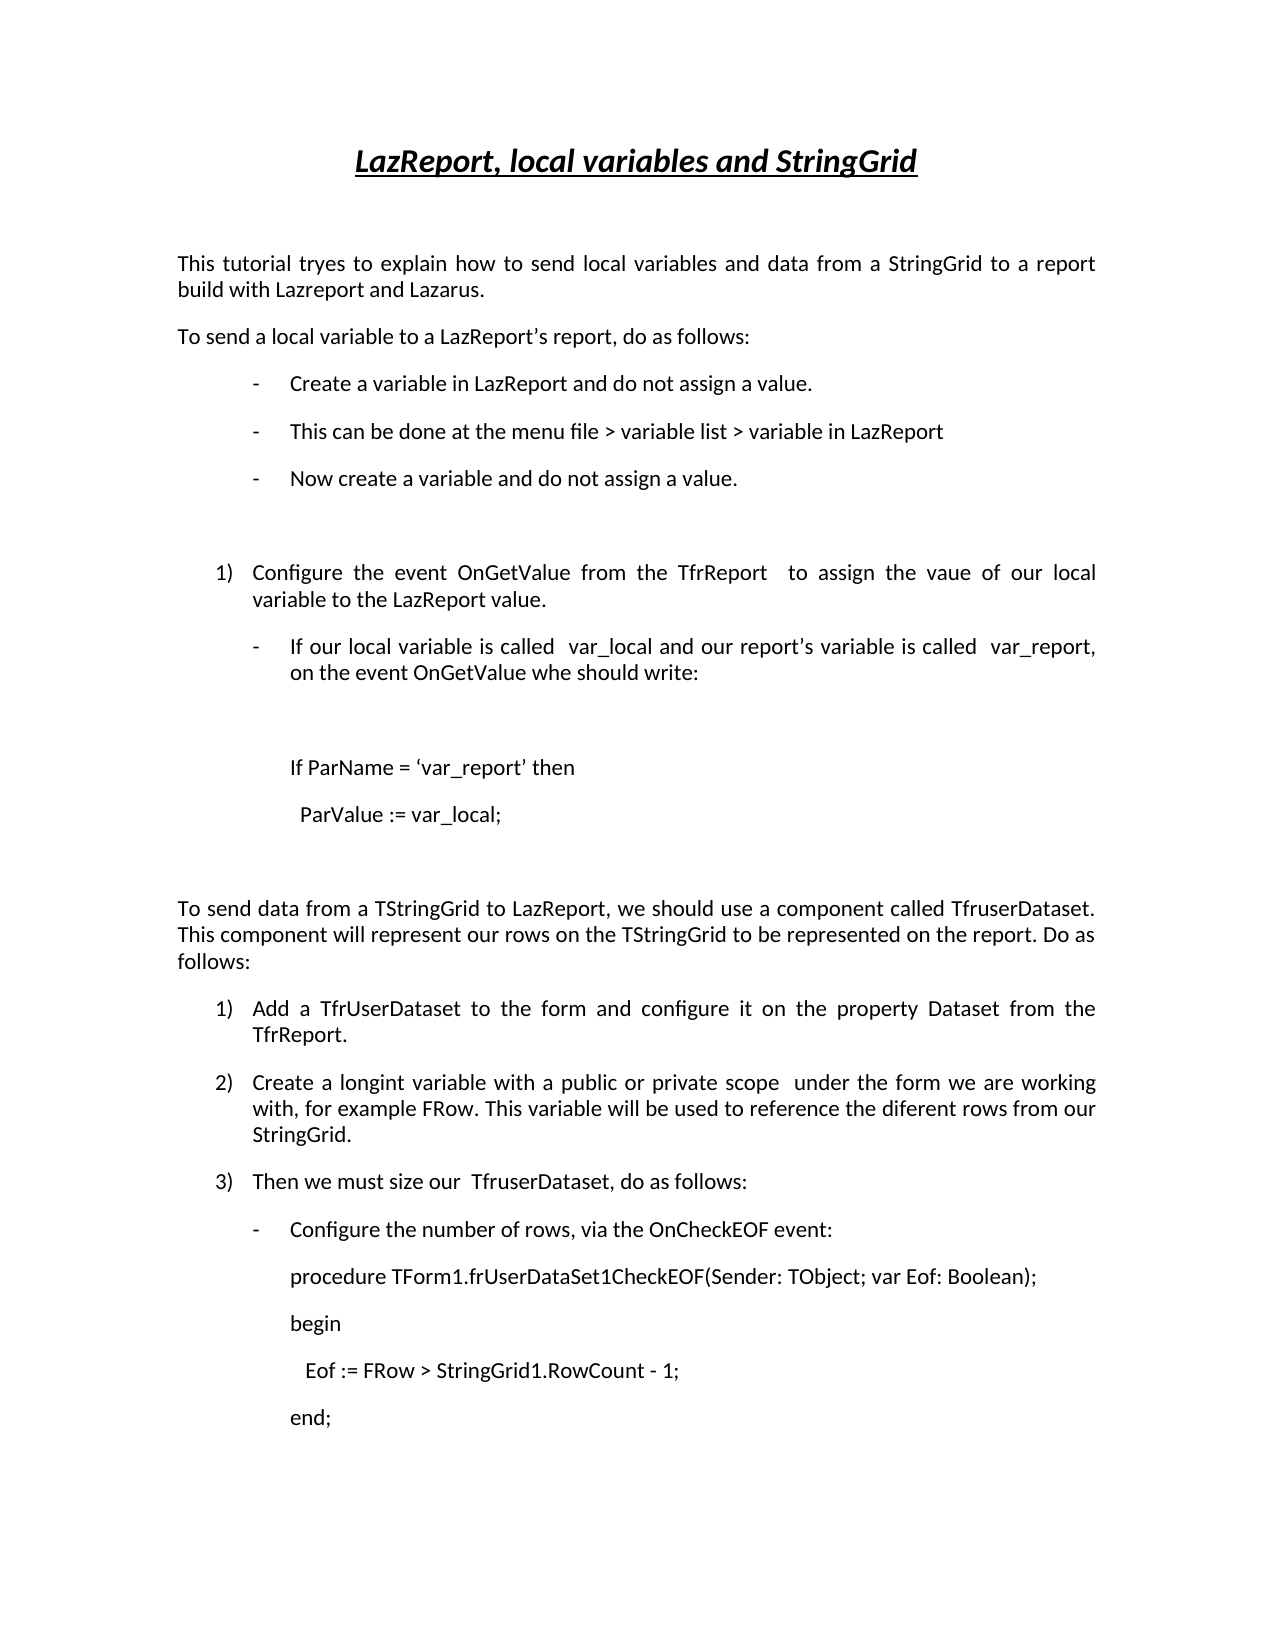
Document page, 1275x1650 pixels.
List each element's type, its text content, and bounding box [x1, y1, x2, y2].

list Now create a variable and do not assign a value. [252, 469, 1098, 492]
list If ParName = ‘var_report’ then [290, 758, 1098, 781]
list If our local variable is called var_local and our report’s variable is called var_report, on the event OnGetValue whe should write: [252, 637, 1098, 686]
list Create a longint variable with a public or private scope under the form we are working with, for example FRow. This variable will be used to reference the diferent rows from our StringGrid. [215, 1073, 1098, 1148]
text LazReport, local variables and StringGrid [177, 148, 1098, 181]
list end; [290, 1408, 1098, 1431]
list Add a TfrUserDataset to the form and configure it on the property Dataset from the TfrReport. [215, 999, 1098, 1048]
list procedure TForm1.frUserDataSet1CheckEOF(Sender: TObject; var Eof: Boolean); [290, 1267, 1098, 1290]
list This can be done at the menu file > variable list > variable in LazReport [252, 422, 1098, 445]
list begin [290, 1314, 1098, 1337]
list Then we must size our TfruserDataset, do as follows: [215, 1173, 1098, 1196]
list Configure the event OnGetValue from the TfrReport to assign the vaue of our local variable to the LazReport value. [215, 563, 1098, 613]
text To send data from a TStringGrid to LazReport, we should use a component called TfruserDataset. This component will represent our rows on the TStringGrid to be represented on the report. Do as follows: [177, 899, 1098, 975]
list Configure the number of rows, via the OnCheckEOF event: [252, 1220, 1098, 1243]
text This tutorial tryes to explain how to send local variables and data from a StringGrid to a report build with Lazreport and Lazarus. [177, 254, 1098, 303]
list Create a variable in LazReport and do not assign a value. [252, 375, 1098, 398]
text To send a local variable to a LazReport’s report, do as follows: [177, 327, 1098, 350]
list ParValue := var_local; [290, 805, 1098, 828]
list Eof := FRow > StringGrid1.RowCount - 1; [290, 1361, 1098, 1384]
